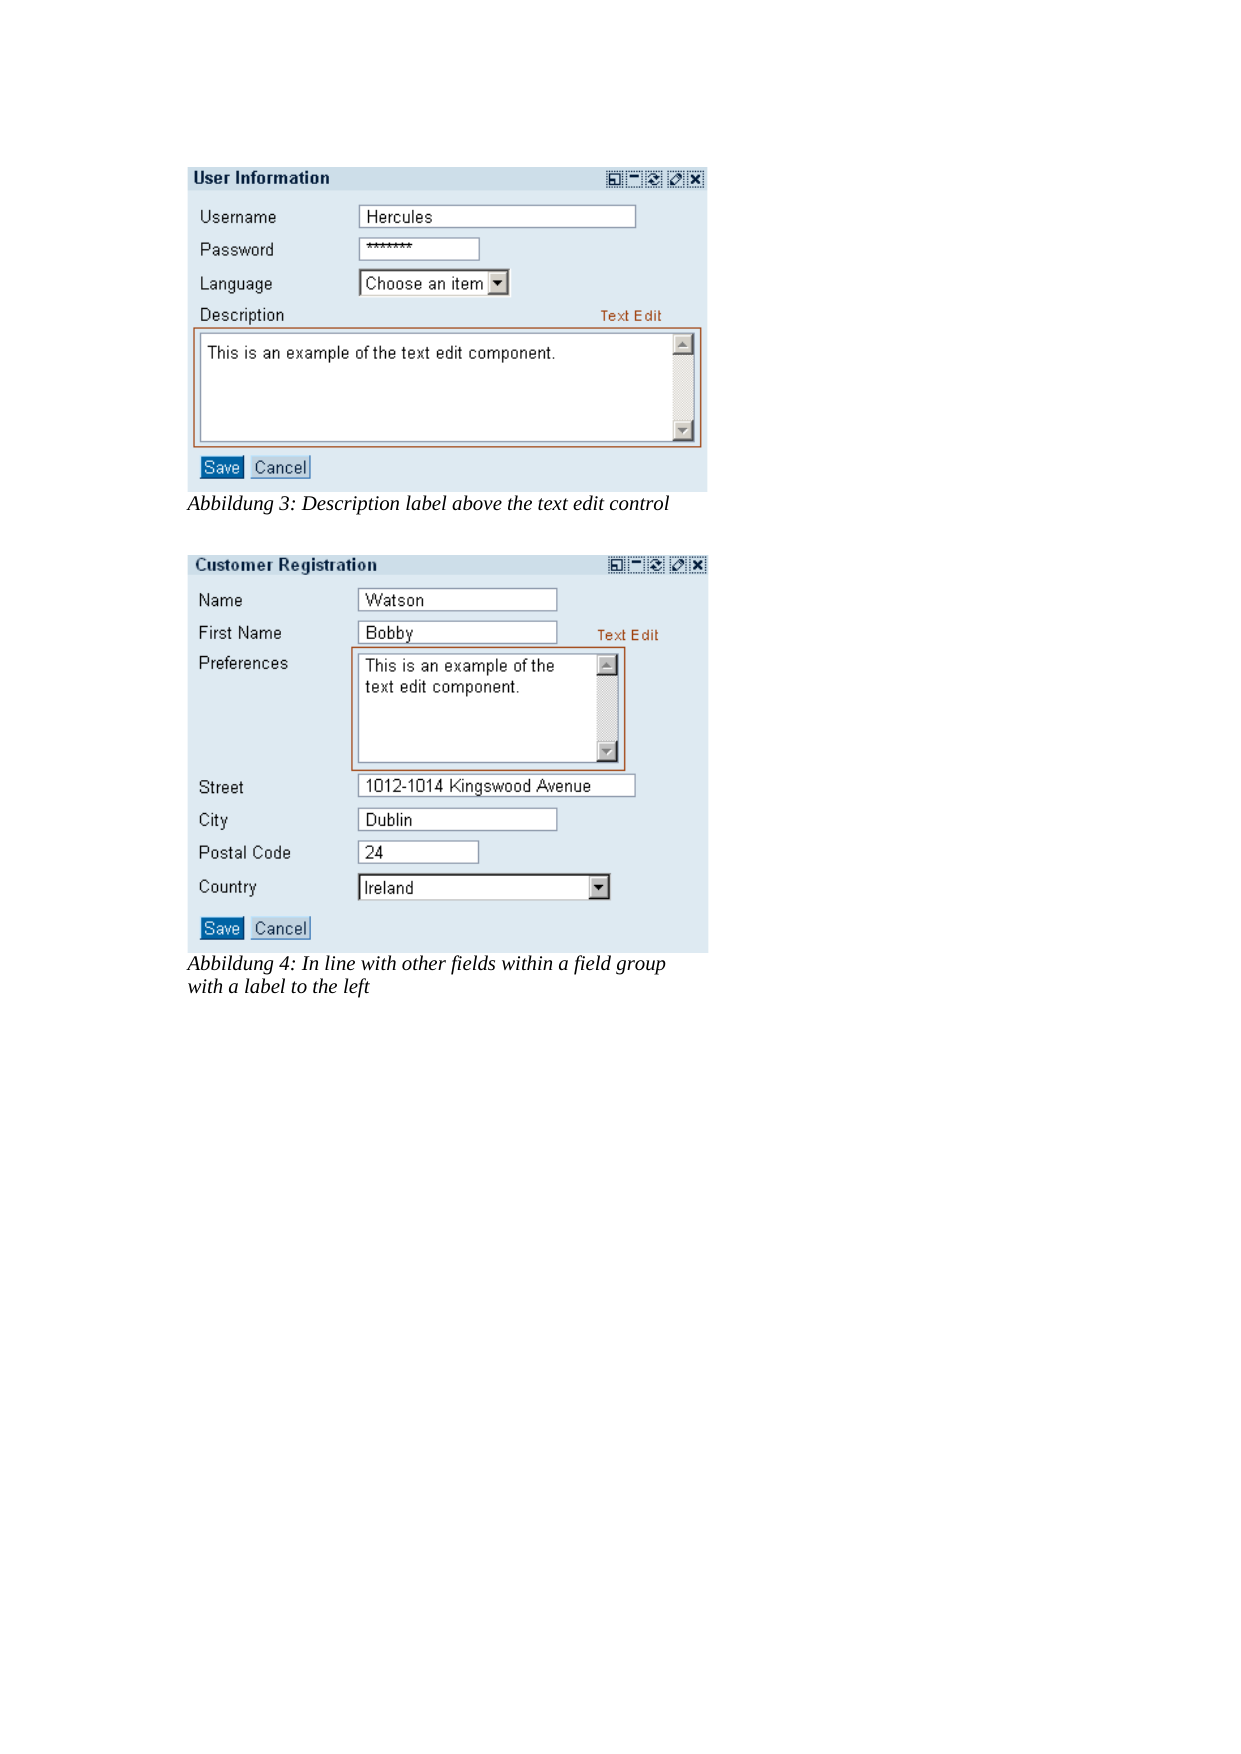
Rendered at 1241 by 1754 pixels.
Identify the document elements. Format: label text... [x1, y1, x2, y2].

picture [187, 167, 708, 492]
text Abbildung 3: Description label above the text edit control [187, 492, 707, 515]
text Abbildung 4: In line with other fields within a field group with a label to the left [187, 953, 708, 998]
picture [187, 555, 709, 953]
